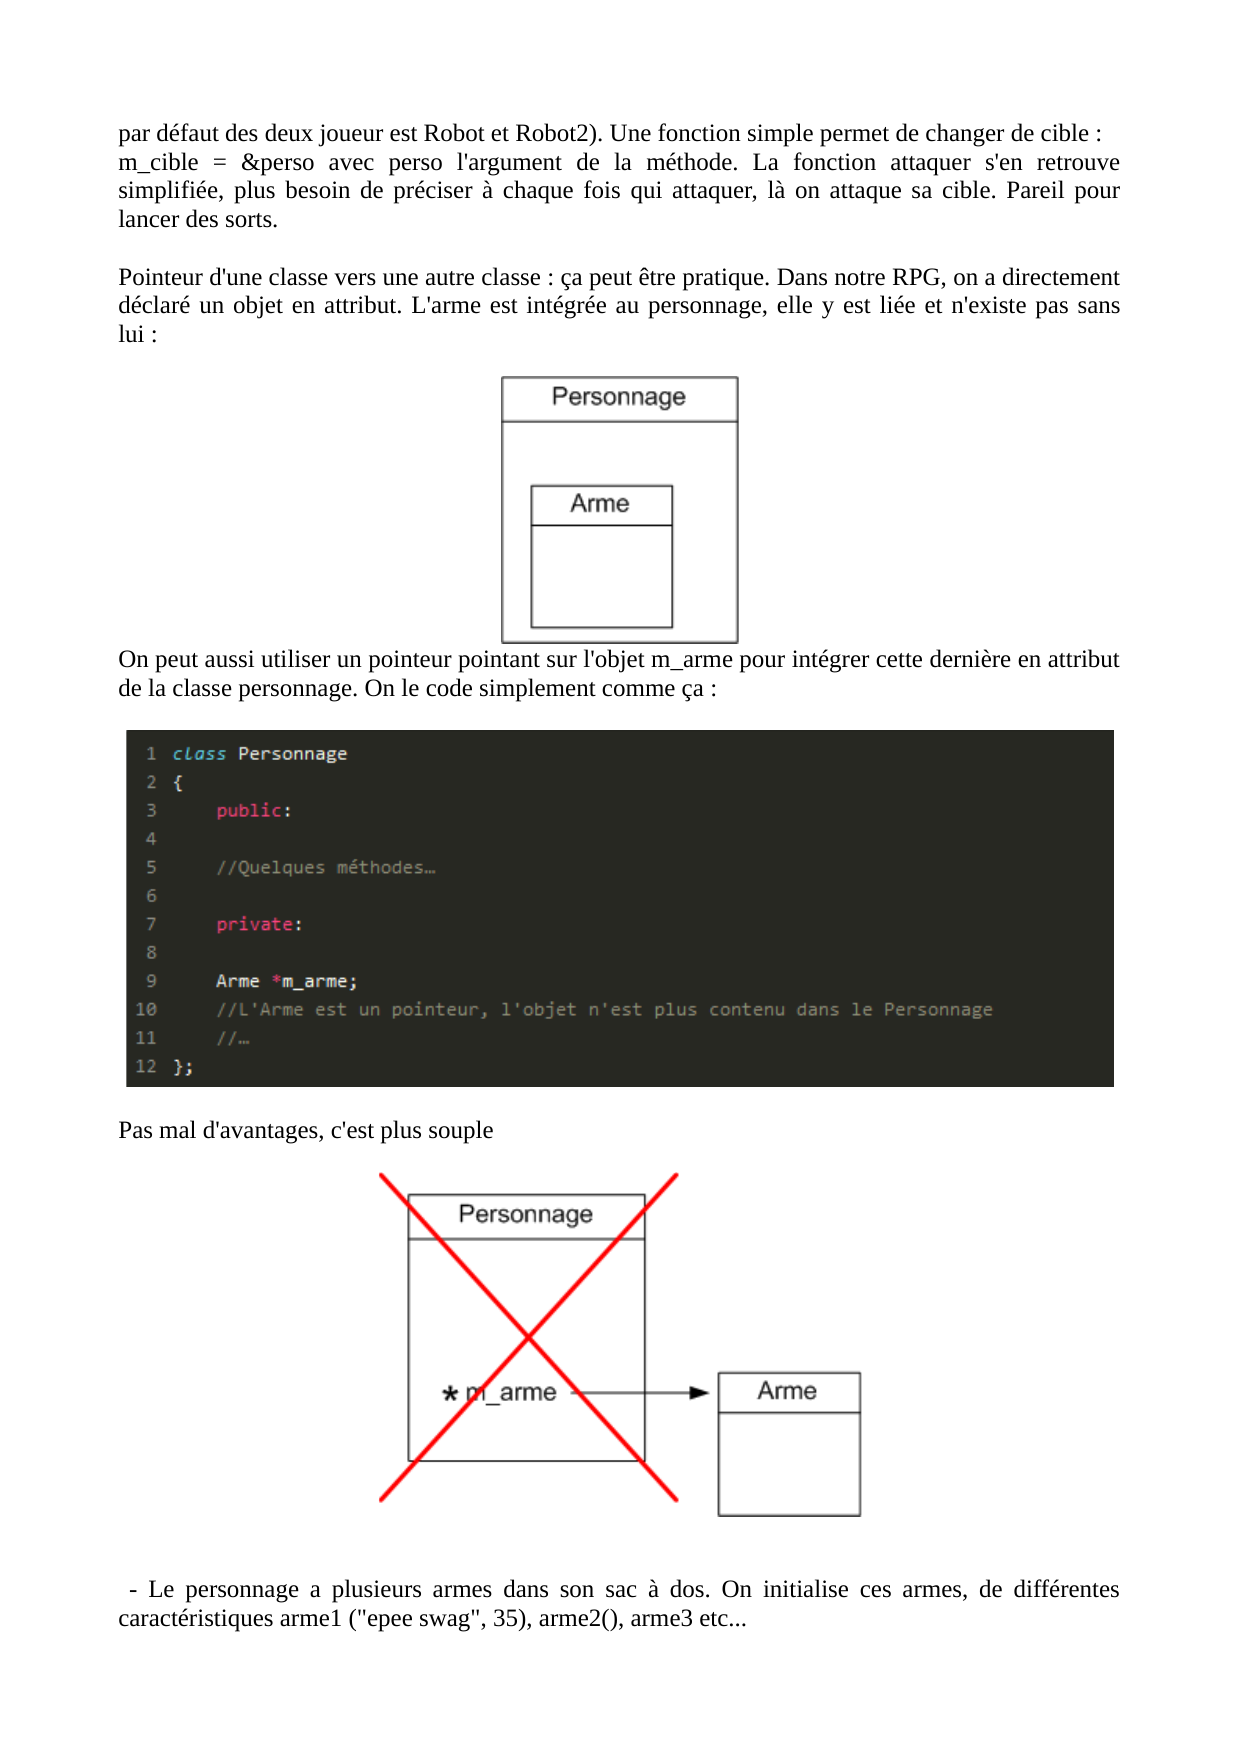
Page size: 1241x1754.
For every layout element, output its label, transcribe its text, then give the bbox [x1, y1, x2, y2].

text On peut aussi utiliser un pointeur pointant sur l'objet m_arme pour intégrer cette dernière en attribut de la classe personnage. On le code simplement comme ça : [118, 377, 1122, 702]
picture [501, 376, 739, 644]
text Pointeur d'une classe vers une autre classe : ça peut être pratique. Dans notre RPG, on a directement déclaré un objet en attribut. L'arme est intégrée au personnage, elle y est liée et n'existe pas sans lui : [118, 262, 1122, 348]
text Pas mal d'avantages, c'est plus souple [118, 1115, 1122, 1144]
picture [378, 1172, 862, 1517]
text - Le personnage a plusieurs armes dans son sac à dos. On initialise ces armes, de différentes caractéristiques arme1 ("epee swag", 35), arme2(), arme3 etc... [118, 1574, 1122, 1632]
text par défaut des deux joueur est Robot et Robot2). Une fonction simple permet de changer de cible : [118, 118, 1122, 147]
text m_cible = &perso avec perso l'argument de la méthode. La fonction attaquer s'en retrouve simplifiée, plus besoin de préciser à chaque fois qui attaquer, là on attaque sa cible. Pareil pour lancer des sorts. [118, 147, 1122, 233]
